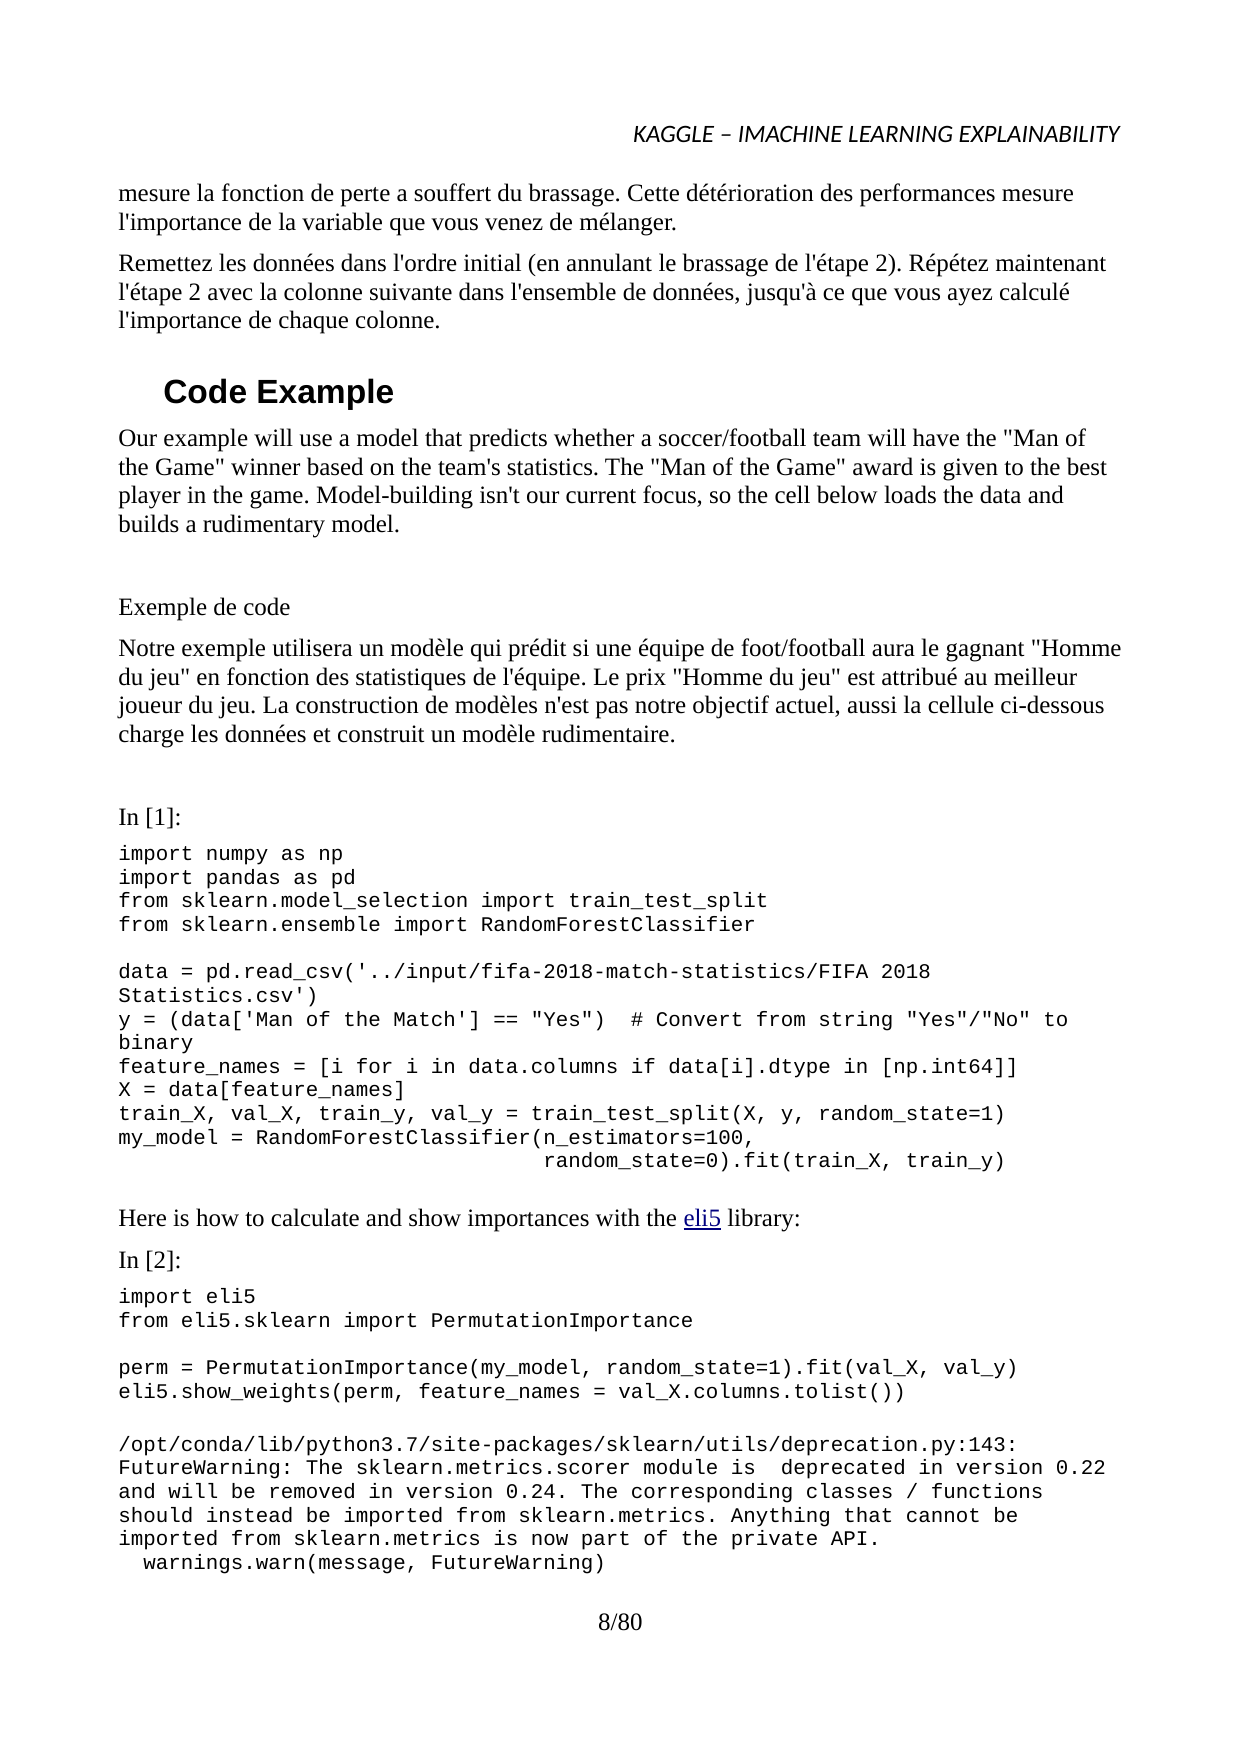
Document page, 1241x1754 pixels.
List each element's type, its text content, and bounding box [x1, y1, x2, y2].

text import eli5 [118, 1286, 1122, 1310]
text from sklearn.model_selection import train_test_split [118, 890, 1122, 914]
text Notre exemple utilisera un modèle qui prédit si une équipe de foot/football aura le gagnant "Homme du jeu" en fonction des statistiques de l'équipe. Le prix "Homme du jeu" est attribué au meilleur joueur du jeu. La construction de modèles n'est pas notre objectif actuel, aussi la cellule ci-dessous charge les données et construit un modèle rudimentaire. [118, 633, 1122, 748]
text random_state=0).fit(train_X, train_y) [118, 1150, 1122, 1174]
text Our example will use a model that predicts whether a soccer/football team will have the "Man of the Game" winner based on the team's statistics. The "Man of the Game" award is given to the best player in the game. Model-building isn't our current focus, so the cell below loads the data and builds a rudimentary model. [118, 423, 1122, 538]
text mesure la fonction de perte a souffert du brassage. Cette détérioration des performances mesure l'importance de la variable que vous venez de mélanger. [118, 178, 1122, 236]
text Exemple de code [118, 592, 1122, 621]
text import numpy as np [118, 843, 1122, 867]
text feature_names = [i for i in data.columns if data[i].dtype in [np.int64]] [118, 1056, 1122, 1079]
text y = (data['Man of the Match'] == "Yes") # Convert from string "Yes"/"No" to binary [118, 1008, 1122, 1056]
text X = data[feature_names] [118, 1079, 1122, 1103]
text eli5.show_weights(perm, feature_names = val_X.columns.tolist()) [118, 1381, 1122, 1404]
text from eli5.sklearn import PermutationImportance [118, 1310, 1122, 1333]
text train_X, val_X, train_y, val_y = train_test_split(X, y, random_state=1) [118, 1103, 1122, 1127]
text warnings.warn(message, FutureWarning) [118, 1552, 1122, 1576]
text import pandas as pd [118, 867, 1122, 890]
text In [1]: [118, 802, 1122, 831]
text /opt/conda/lib/python3.7/site-packages/sklearn/utils/deprecation.py:143: FutureWarning: The sklearn.metrics.scorer module is deprecated in version 0.22 and will be removed in version 0.24. The corresponding classes / functions should instead be imported from sklearn.metrics. Anything that cannot be imported from sklearn.metrics is now part of the private API. [118, 1434, 1122, 1552]
subtitle Code Example [118, 372, 1122, 411]
text data = pd.read_csv('../input/fifa-2018-match-statistics/FIFA 2018 Statistics.csv') [118, 961, 1122, 1008]
text Remettez les données dans l'ordre initial (en annulant le brassage de l'étape 2). Répétez maintenant l'étape 2 avec la colonne suivante dans l'ensemble de données, jusqu'à ce que vous ayez calculé l'importance de chaque colonne. [118, 248, 1122, 334]
text my_model = RandomForestClassifier(n_estimators=100, [118, 1127, 1122, 1150]
text perm = PermutationImportance(my_model, random_state=1).fit(val_X, val_y) [118, 1357, 1122, 1381]
text Here is how to calculate and show importances with the eli5 library: [118, 1203, 1122, 1232]
text In [2]: [118, 1245, 1122, 1273]
text from sklearn.ensemble import RandomForestClassifier [118, 914, 1122, 938]
